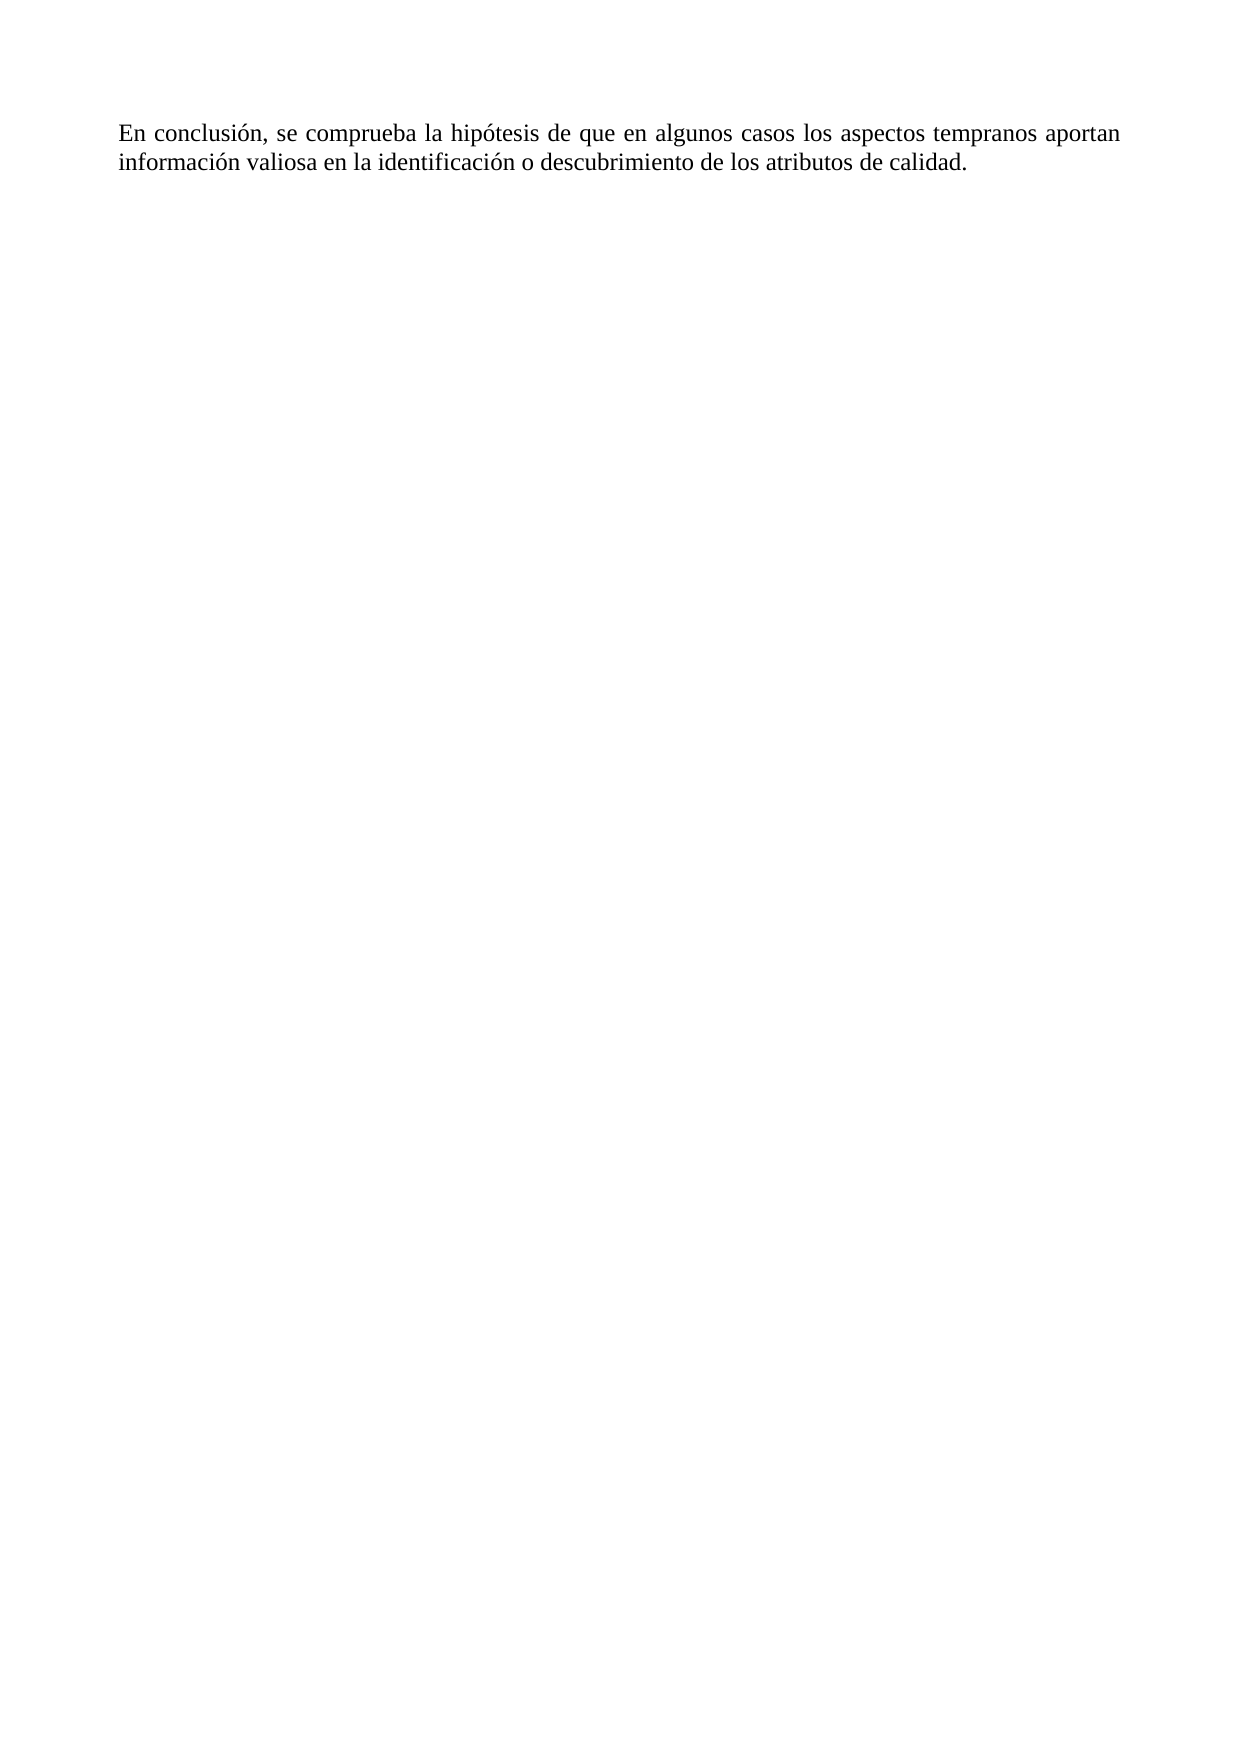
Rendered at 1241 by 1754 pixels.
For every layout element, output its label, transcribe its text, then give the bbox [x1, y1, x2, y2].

text En conclusión, se comprueba la hipótesis de que en algunos casos los aspectos tempranos aportan información valiosa en la identificación o descubrimiento de los atributos de calidad. [118, 118, 1122, 176]
